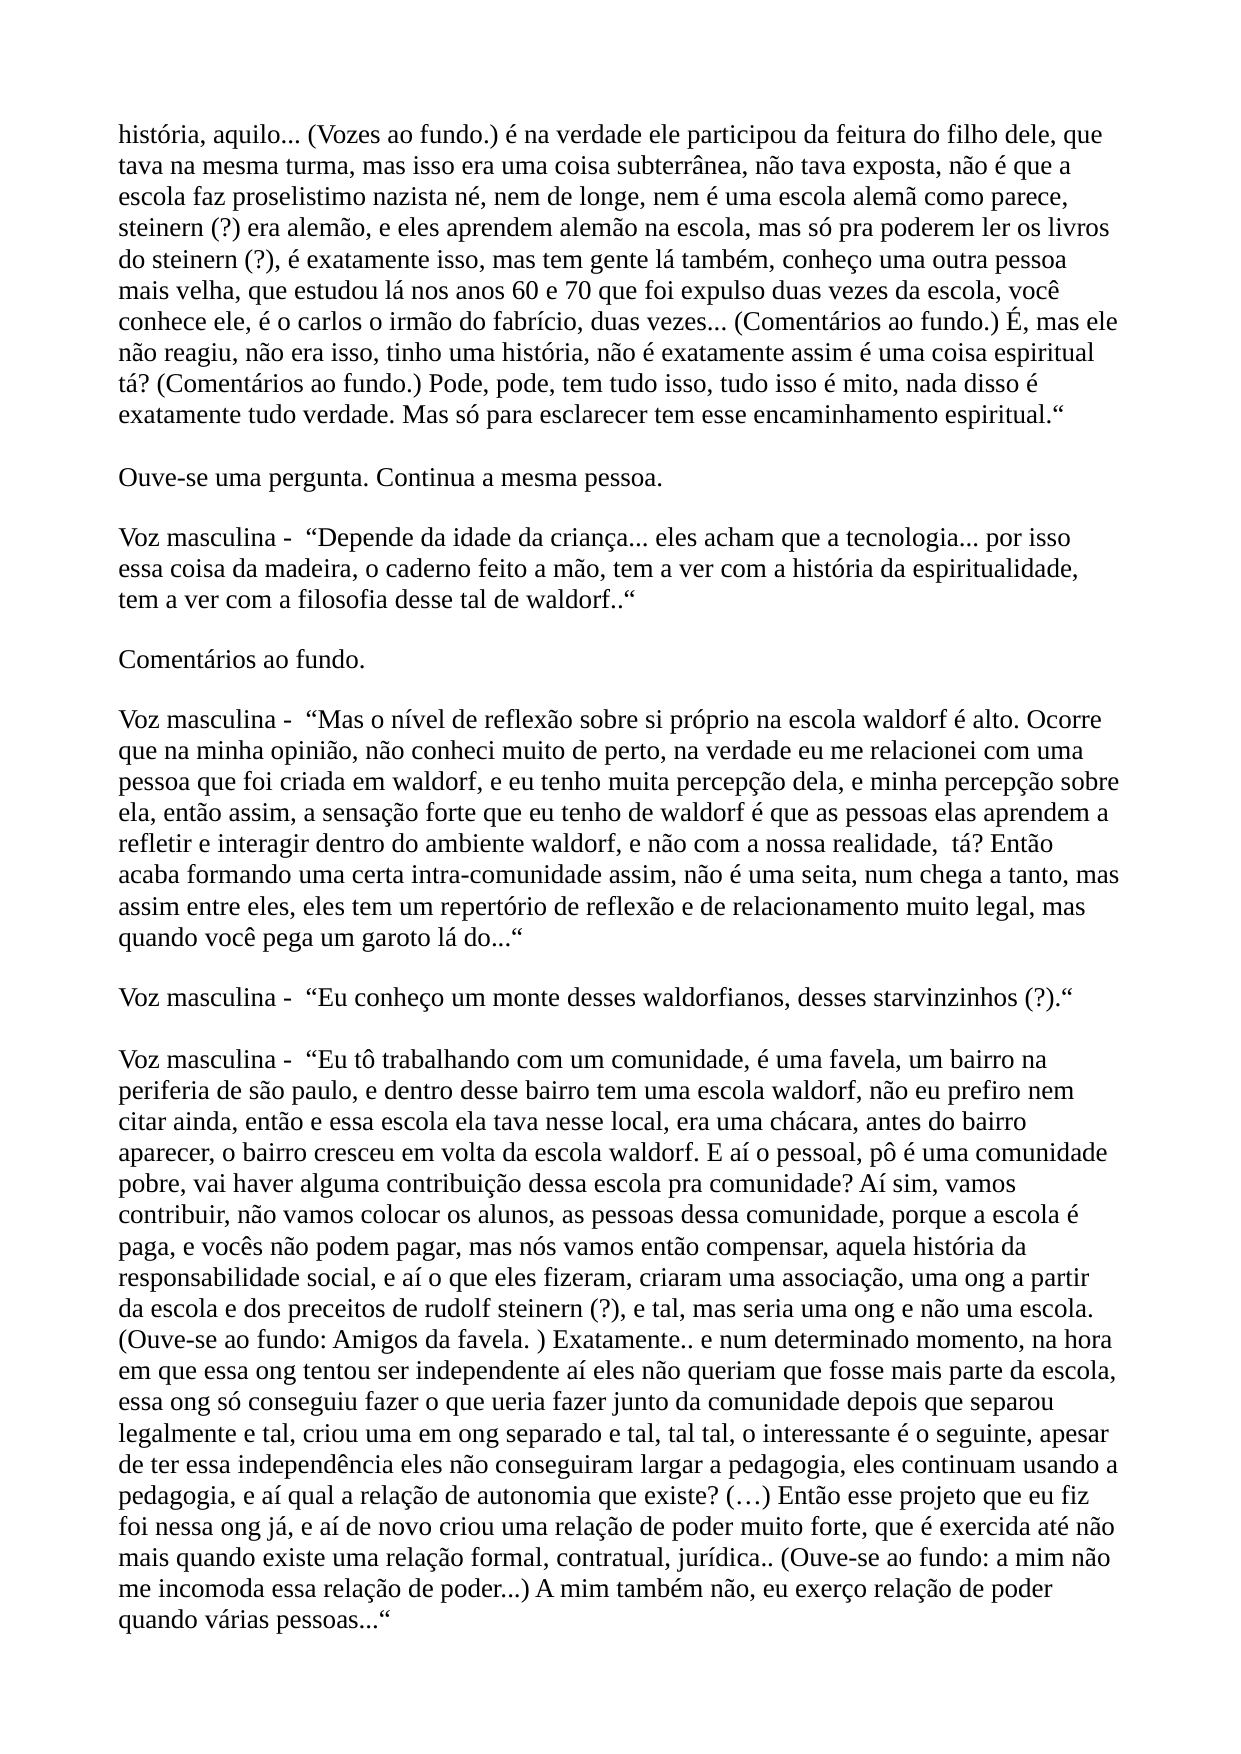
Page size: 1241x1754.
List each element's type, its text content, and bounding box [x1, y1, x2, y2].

list Voz masculina - “Depende da idade da criança... eles acham que a tecnologia... por isso essa coisa da madeira, o caderno feito a mão, tem a ver com a história da espiritualidade, tem a ver com a filosofia desse tal de waldorf..“ [118, 521, 1122, 614]
list história, aquilo... (Vozes ao fundo.) é na verdade ele participou da feitura do filho dele, que tava na mesma turma, mas isso era uma coisa subterrânea, não tava exposta, não é que a escola faz proselistimo nazista né, nem de longe, nem é uma escola alemã como parece, steinern (?) era alemão, e eles aprendem alemão na escola, mas só pra poderem ler os livros do steinern (?), é exatamente isso, mas tem gente lá também, conheço uma outra pessoa mais velha, que estudou lá nos anos 60 e 70 que foi expulso duas vezes da escola, você conhece ele, é o carlos o irmão do fabrício, duas vezes... (Comentários ao fundo.) É, mas ele não reagiu, não era isso, tinho uma história, não é exatamente assim é uma coisa espiritual tá? (Comentários ao fundo.) Pode, pode, tem tudo isso, tudo isso é mito, nada disso é exatamente tudo verdade. Mas só para esclarecer tem esse encaminhamento espiritual.“ [118, 118, 1122, 429]
list Voz masculina - “Eu conheço um monte desses waldorfianos, desses starvinzinhos (?).“ [118, 981, 1122, 1012]
text Voz masculina - “Mas o nível de reflexão sobre si próprio na escola waldorf é alto. Ocorre que na minha opinião, não conheci muito de perto, na verdade eu me relacionei com uma pessoa que foi criada em waldorf, e eu tenho muita percepção dela, e minha percepção sobre ela, então assim, a sensação forte que eu tenho de waldorf é que as pessoas elas aprendem a refletir e interagir dentro do ambiente waldorf, e não com a nossa realidade, tá? Então acaba formando uma certa intra-comunidade assim, não é uma seita, num chega a tanto, mas assim entre eles, eles tem um repertório de reflexão e de relacionamento muito legal, mas quando você pega um garoto lá do...“ [118, 703, 1122, 952]
list Voz masculina - “Eu tô trabalhando com um comunidade, é uma favela, um bairro na periferia de são paulo, e dentro desse bairro tem uma escola waldorf, não eu prefiro nem citar ainda, então e essa escola ela tava nesse local, era uma chácara, antes do bairro aparecer, o bairro cresceu em volta da escola waldorf. E aí o pessoal, pô é uma comunidade pobre, vai haver alguma contribuição dessa escola pra comunidade? Aí sim, vamos contribuir, não vamos colocar os alunos, as pessoas dessa comunidade, porque a escola é paga, e vocês não podem pagar, mas nós vamos então compensar, aquela história da responsabilidade social, e aí o que eles fizeram, criaram uma associação, uma ong a partir da escola e dos preceitos de rudolf steinern (?), e tal, mas seria uma ong e não uma escola. (Ouve-se ao fundo: Amigos da favela. ) Exatamente.. e num determinado momento, na hora em que essa ong tentou ser independente aí eles não queriam que fosse mais parte da escola, essa ong só conseguiu fazer o que ueria fazer junto da comunidade depois que separou legalmente e tal, criou uma em ong separado e tal, tal tal, o interessante é o seguinte, apesar de ter essa independência eles não conseguiram largar a pedagogia, eles continuam usando a pedagogia, e aí qual a relação de autonomia que existe? (…) Então esse projeto que eu fiz foi nessa ong já, e aí de novo criou uma relação de poder muito forte, que é exercida até não mais quando existe uma relação formal, contratual, jurídica.. (Ouve-se ao fundo: a mim não me incomoda essa relação de poder...) A mim também não, eu exerço relação de poder quando várias pessoas...“ [118, 1043, 1122, 1635]
text Comentários ao fundo. [118, 643, 1122, 674]
list Ouve-se uma pergunta. Continua a mesma pessoa. [118, 461, 1122, 492]
